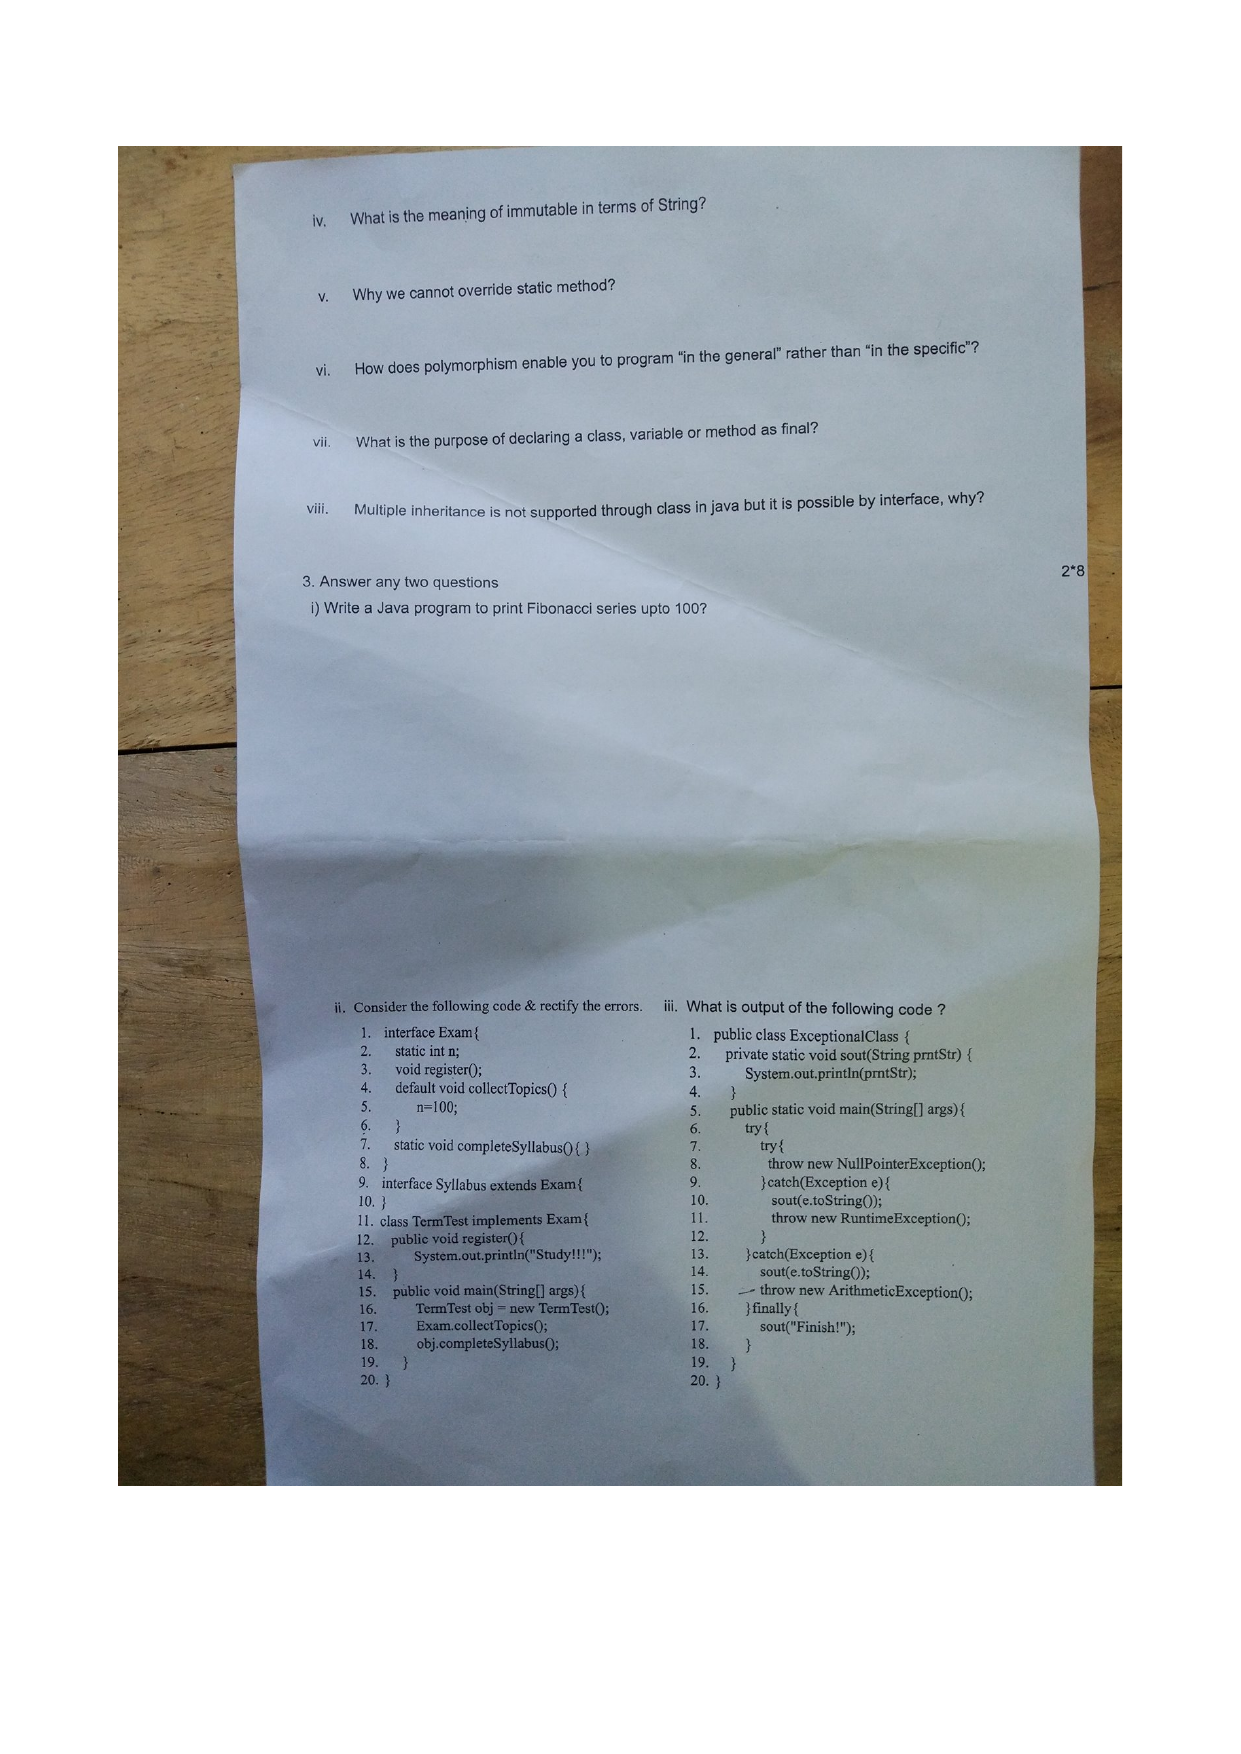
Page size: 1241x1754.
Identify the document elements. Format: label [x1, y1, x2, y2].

picture [118, 146, 1123, 1486]
